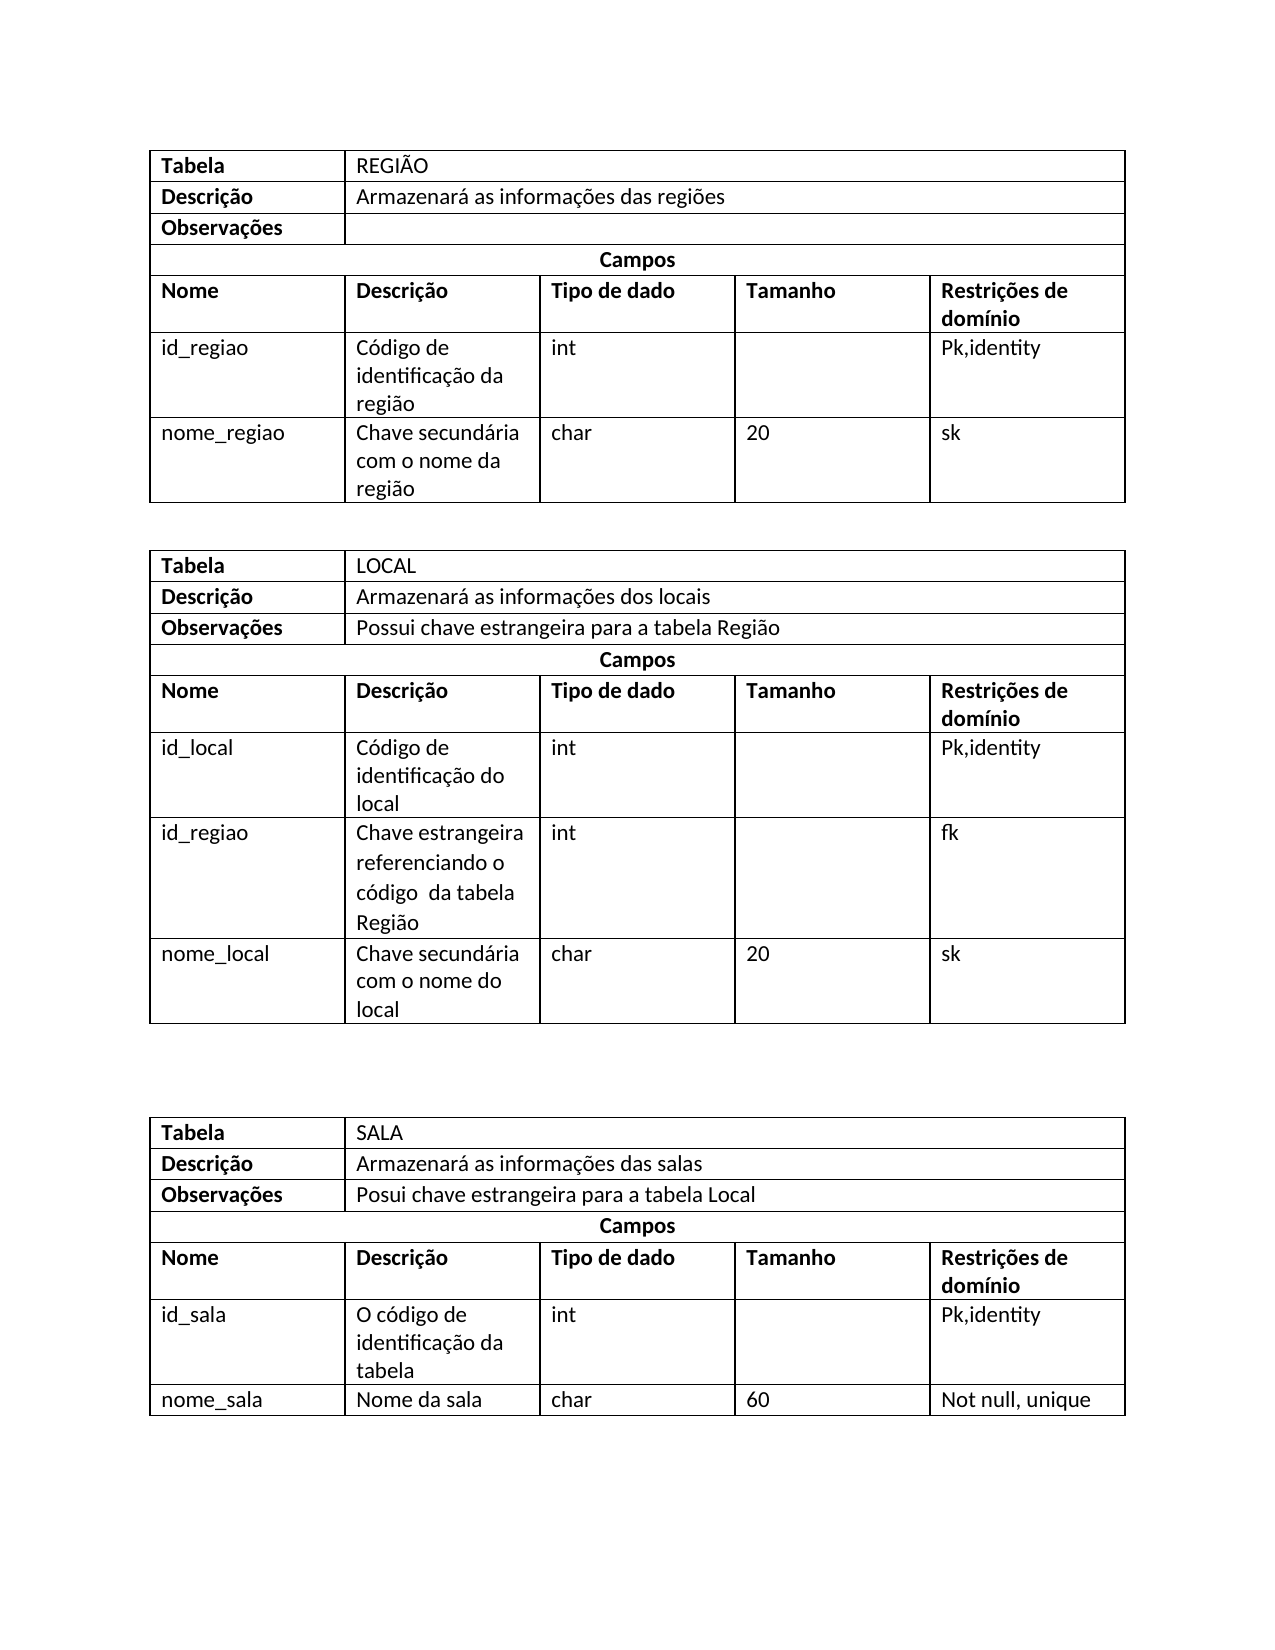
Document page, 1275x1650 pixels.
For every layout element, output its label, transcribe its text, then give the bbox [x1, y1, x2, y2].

table_cell Descrição [151, 582, 344, 612]
table_cell Observações [151, 214, 344, 244]
table_cell Tamanho [736, 676, 929, 732]
table_cell Nome [151, 276, 344, 332]
table_cell [736, 333, 929, 417]
table_cell Tipo de dado [541, 276, 734, 332]
table_header Tabela [151, 1118, 344, 1148]
table_cell Not null, unique [931, 1385, 1124, 1415]
table_cell Armazenará as informações das salas [346, 1149, 1124, 1179]
table_header Tabela [151, 551, 344, 581]
table_cell [736, 1300, 929, 1384]
table_cell int [541, 333, 734, 417]
table_cell Pk,identity [931, 1300, 1124, 1384]
table_cell Chave estrangeira referenciando o código da tabela Região [346, 818, 539, 938]
table_cell [736, 733, 929, 817]
table_header SALA [346, 1118, 1124, 1148]
table_cell char [541, 939, 734, 1023]
table_cell Chave secundária com o nome da região [346, 418, 539, 502]
table_cell Observações [151, 614, 344, 644]
table_cell 20 [736, 418, 929, 502]
table_cell Armazenará as informações das regiões [346, 182, 1124, 212]
table_cell sk [931, 939, 1124, 1023]
table_cell Tamanho [736, 276, 929, 332]
table_cell sk [931, 418, 1124, 502]
table_cell Posui chave estrangeira para a tabela Local [346, 1180, 1124, 1211]
table_cell Restrições de domínio [931, 1243, 1124, 1299]
table_cell Campos [151, 645, 1124, 675]
table_cell Tamanho [736, 1243, 929, 1299]
table_cell Descrição [151, 1149, 344, 1179]
table_cell char [541, 418, 734, 502]
table_cell Chave secundária com o nome do local [346, 939, 539, 1023]
table_cell Campos [151, 245, 1124, 275]
table_cell Descrição [346, 676, 539, 732]
table_cell Nome da sala [346, 1385, 539, 1415]
table_cell id_local [151, 733, 344, 817]
table_cell Tipo de dado [541, 676, 734, 732]
table_cell id_sala [151, 1300, 344, 1384]
table_cell Observações [151, 1180, 344, 1211]
table_cell Código de identificação do local [346, 733, 539, 817]
table_cell [736, 818, 929, 938]
table_header REGIÃO [346, 151, 1124, 181]
table_cell Nome [151, 1243, 344, 1299]
table_cell id_regiao [151, 818, 344, 938]
table_cell Possui chave estrangeira para a tabela Região [346, 614, 1124, 644]
table_cell 20 [736, 939, 929, 1023]
table_cell [346, 214, 1124, 244]
table_cell Campos [151, 1212, 1124, 1242]
table_cell 60 [736, 1385, 929, 1415]
table_cell nome_regiao [151, 418, 344, 502]
table_header Tabela [151, 151, 344, 181]
table_cell char [541, 1385, 734, 1415]
table_cell fk [931, 818, 1124, 938]
table_cell Descrição [346, 276, 539, 332]
table_cell Restrições de domínio [931, 676, 1124, 732]
table_cell Descrição [151, 182, 344, 212]
table_cell O código de identificação da tabela [346, 1300, 539, 1384]
table_cell int [541, 733, 734, 817]
table_cell int [541, 1300, 734, 1384]
table_cell Descrição [346, 1243, 539, 1299]
table_header LOCAL [346, 551, 1124, 581]
table_cell Nome [151, 676, 344, 732]
table_cell Pk,identity [931, 733, 1124, 817]
table_cell Pk,identity [931, 333, 1124, 417]
table_cell int [541, 818, 734, 938]
table_cell Tipo de dado [541, 1243, 734, 1299]
table_cell nome_local [151, 939, 344, 1023]
table_cell id_regiao [151, 333, 344, 417]
table_cell nome_sala [151, 1385, 344, 1415]
table_cell Restrições de domínio [931, 276, 1124, 332]
table_cell Armazenará as informações dos locais [346, 582, 1124, 612]
table_cell Código de identificação da região [346, 333, 539, 417]
